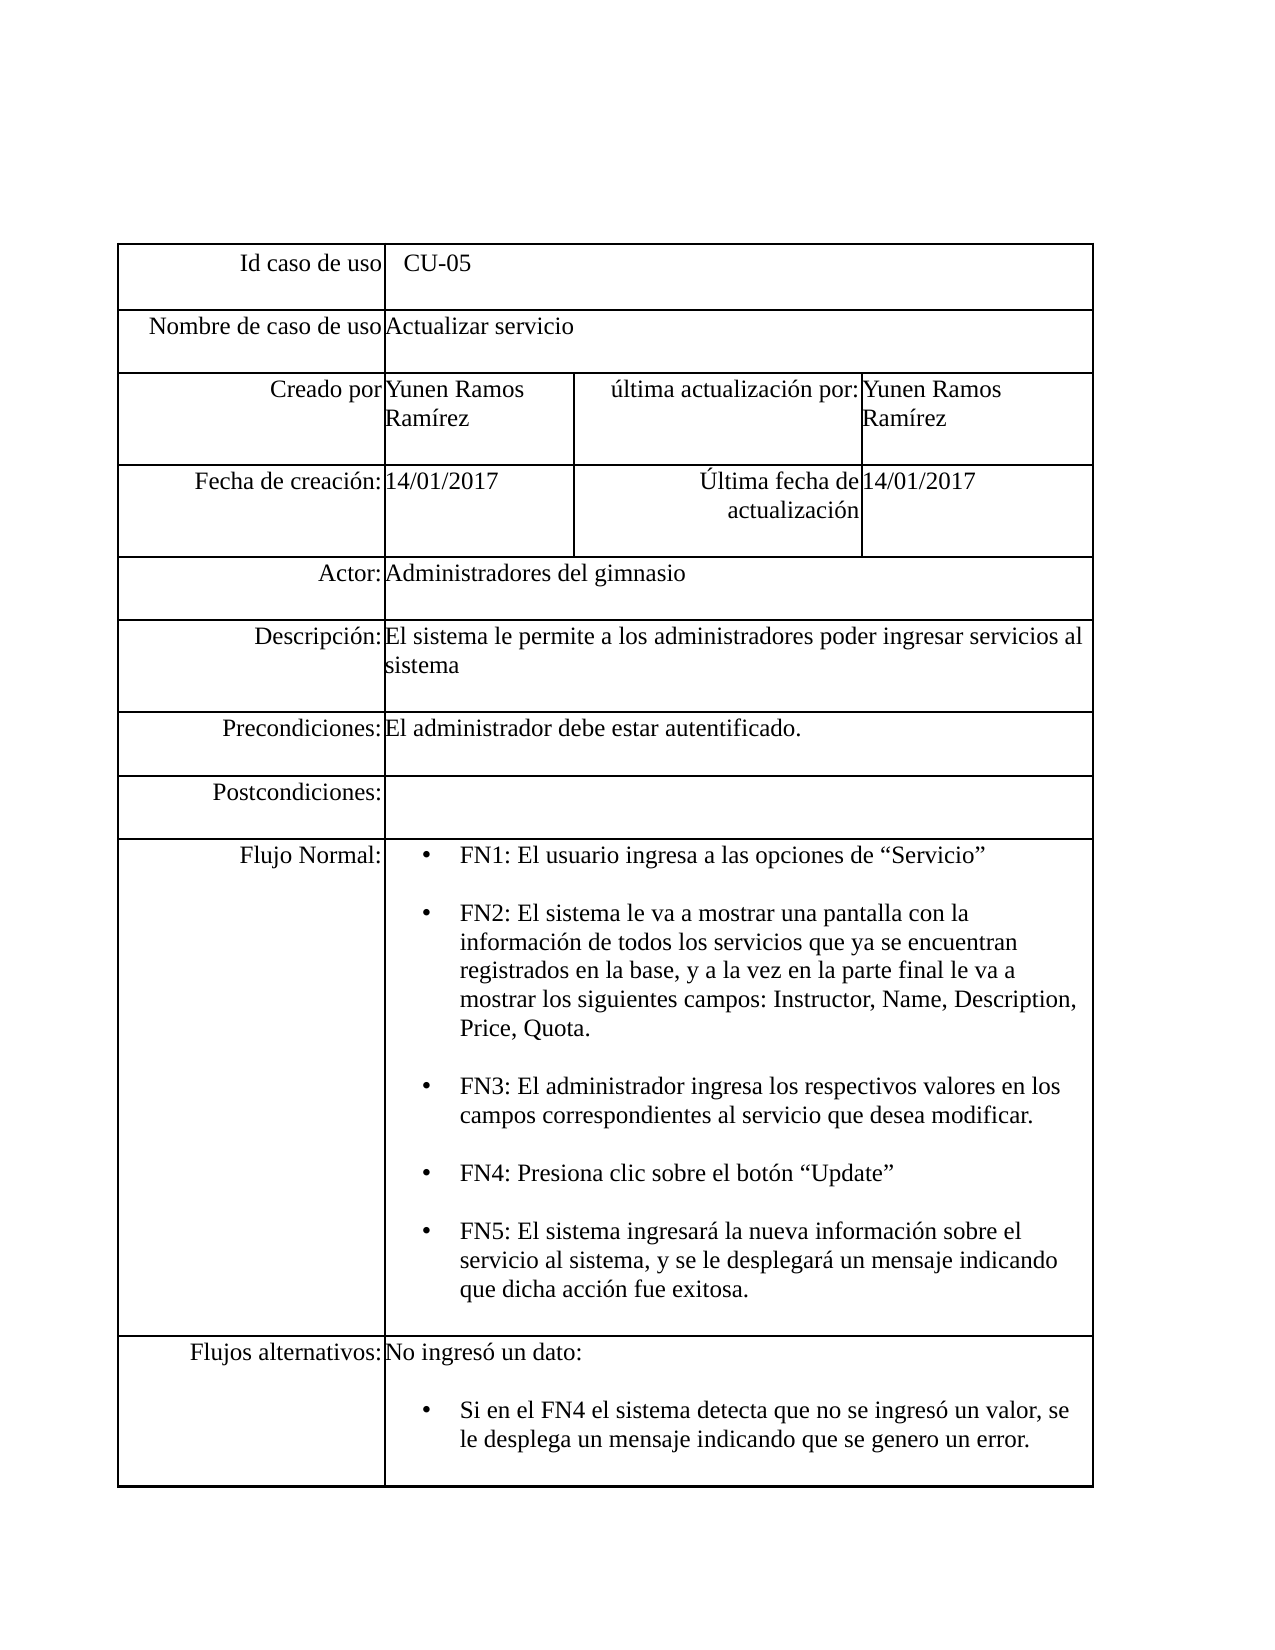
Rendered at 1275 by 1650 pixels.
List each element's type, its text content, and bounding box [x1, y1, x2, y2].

table_cell última actualización por: [575, 374, 861, 464]
table_cell Fecha de creación: [119, 466, 384, 556]
table_cell Última fecha de actualización [575, 466, 861, 556]
table_header CU-05 [386, 245, 1092, 309]
table_cell Creado por [119, 374, 384, 464]
table_cell 14/01/2017 [863, 466, 1092, 556]
table_cell Postcondiciones: [119, 777, 384, 838]
table_cell Administradores del gimnasio [386, 558, 1092, 619]
table_cell Flujo Normal: [119, 840, 384, 1335]
table_cell FN1: El usuario ingresa a las opciones de “Servicio” FN2: El sistema le va a mostrar una pantalla con la información de todos los servicios que ya se encuentran registrados en la base, y a la vez en la parte final le va a mostrar los siguientes campos: Instructor, Name, Description, Price, Quota. FN3: El administrador ingresa los respectivos valores en los campos correspondientes al servicio que desea modificar. FN4: Presiona clic sobre el botón “Update” FN5: El sistema ingresará la nueva información sobre el servicio al sistema, y se le desplegará un mensaje indicando que dicha acción fue exitosa. [386, 840, 1092, 1335]
table_cell Precondiciones: [119, 713, 384, 774]
table_cell Actor: [119, 558, 384, 619]
table_cell 14/01/2017 [386, 466, 573, 556]
table_cell No ingresó un dato: Si en el FN4 el sistema detecta que no se ingresó un valor, se le desplega un mensaje indicando que se genero un error. [386, 1337, 1092, 1485]
table_cell El administrador debe estar autentificado. [386, 713, 1092, 774]
table_cell Actualizar servicio [386, 311, 1092, 372]
table_cell Nombre de caso de uso [119, 311, 384, 372]
table_cell Yunen Ramos Ramírez [863, 374, 1092, 464]
table_cell El sistema le permite a los administradores poder ingresar servicios al sistema [386, 621, 1092, 711]
table_header Id caso de uso [119, 245, 384, 309]
table_cell Yunen Ramos Ramírez [386, 374, 573, 464]
table_cell Descripción: [119, 621, 384, 711]
table_cell [386, 777, 1092, 838]
table_cell Flujos alternativos: [119, 1337, 384, 1485]
